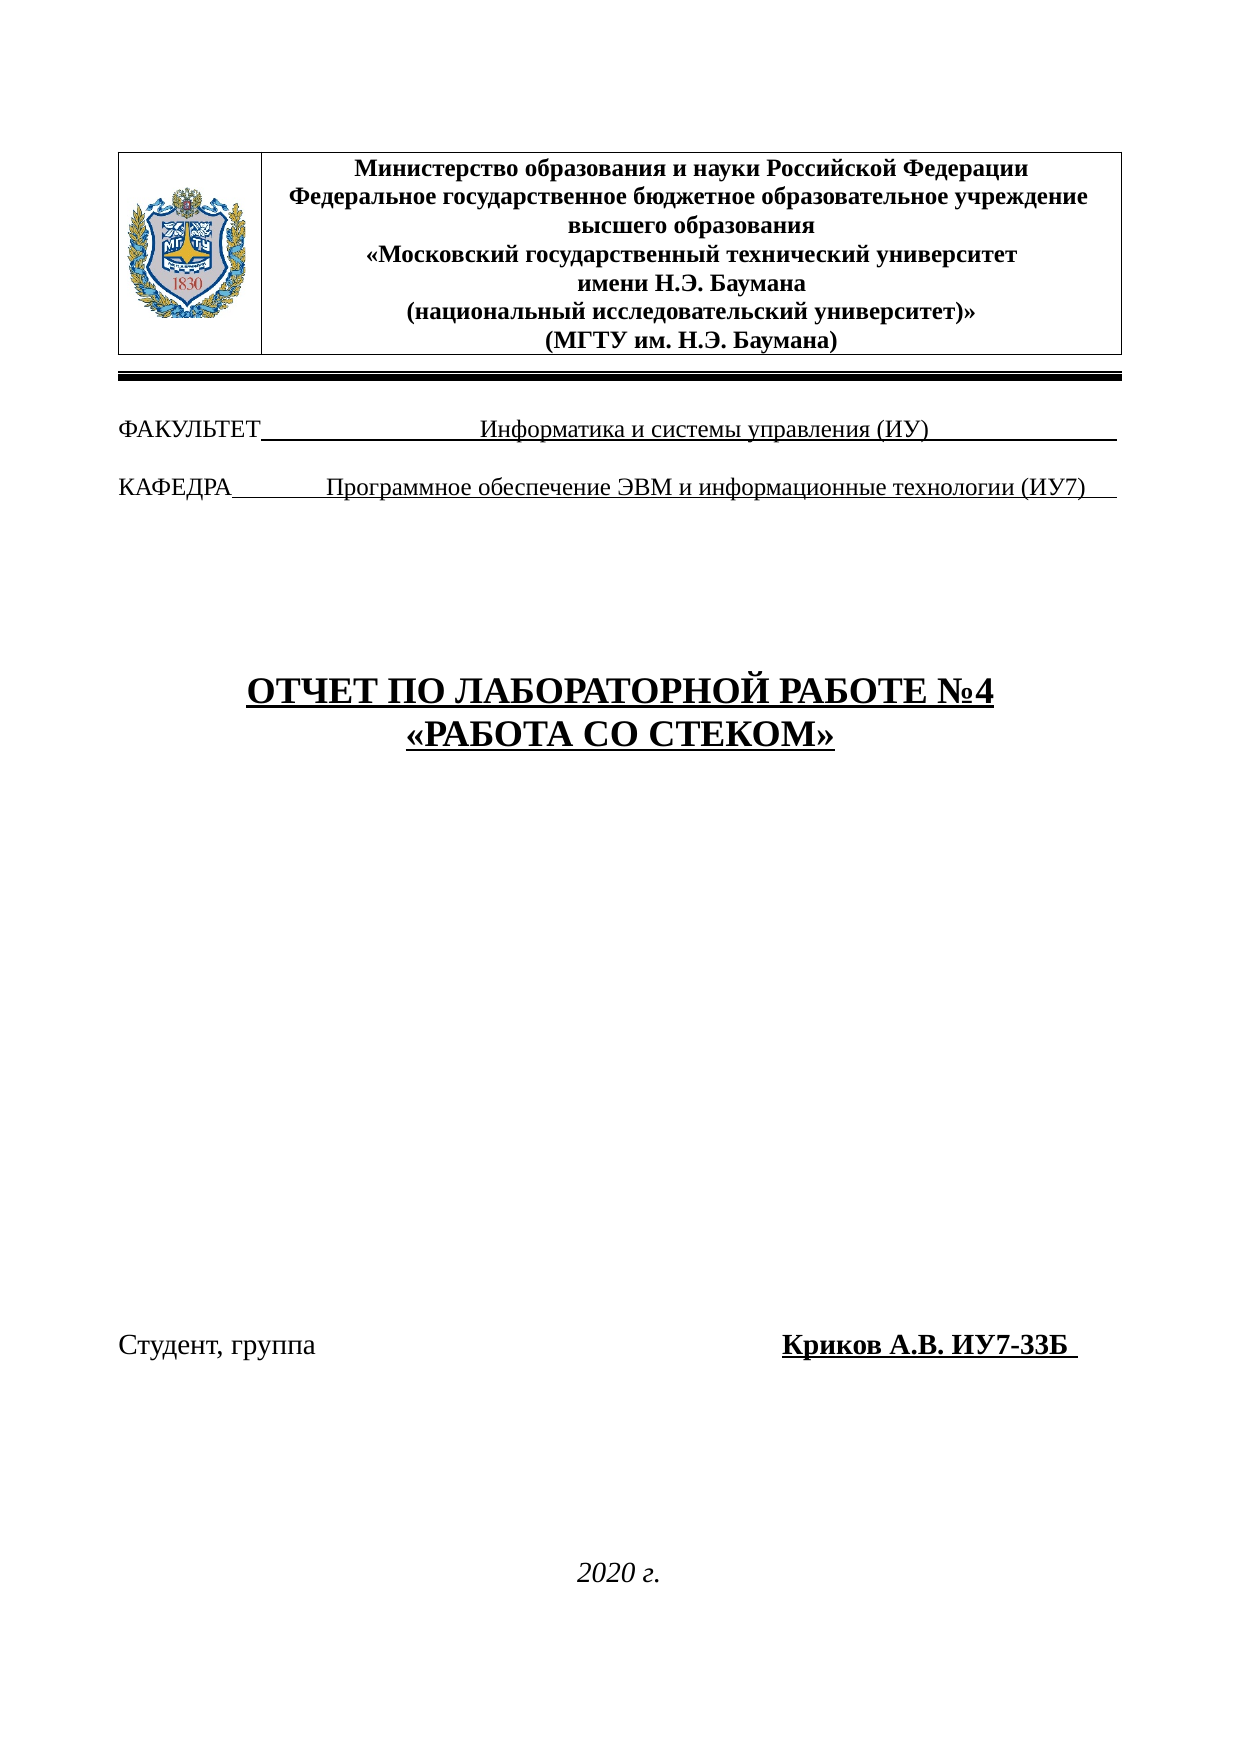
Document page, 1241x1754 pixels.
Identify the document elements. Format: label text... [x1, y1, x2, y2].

text 2020 г. [118, 1555, 1122, 1588]
table_header [119, 153, 261, 354]
text КАФЕДРА Программное обеспечение ЭВМ и информационные технологии (ИУ7) [118, 472, 1122, 501]
text Студент, группа Криков А.В. ИУ7-33Б [118, 1327, 1122, 1394]
table_header Министерство образования и науки Российской Федерации Федеральное государственное бюджетное образовательное учреждение высшего образования «Московский государственный технический университет имени Н.Э. Баумана (национальный исследовательский университет)» (МГТУ им. Н.Э. Баумана) [262, 153, 1121, 354]
picture [127, 187, 248, 323]
text ОТЧЕТ ПО ЛАБОРАТОРНОЙ РАБОТЕ №4 «РАБОТА СО СТЕКОМ» [118, 668, 1122, 754]
text ФАКУЛЬТЕТ Информатика и системы управления (ИУ) [118, 414, 1122, 443]
